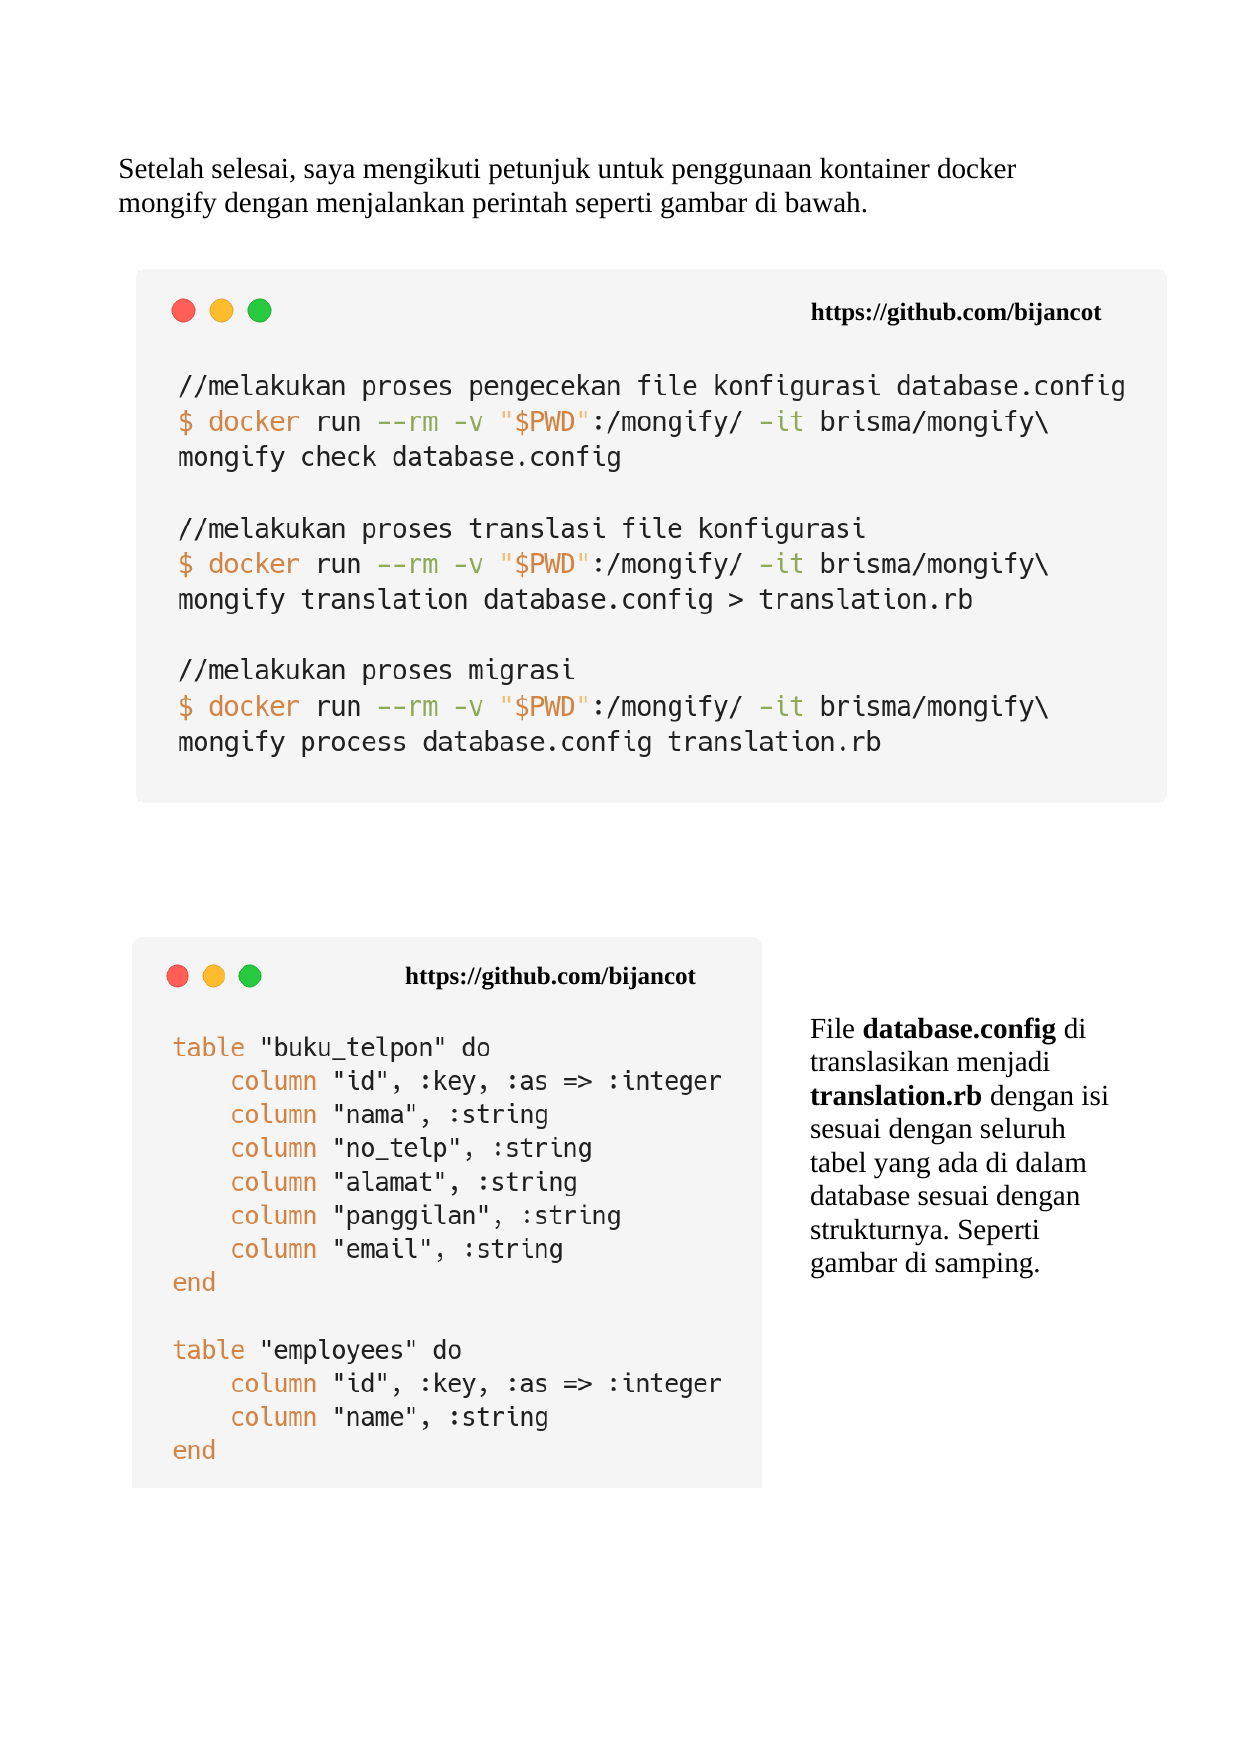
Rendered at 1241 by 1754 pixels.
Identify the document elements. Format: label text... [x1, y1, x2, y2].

picture [125, 933, 810, 1488]
picture [120, 258, 1179, 810]
text File database.config di translasikan menjadi translation.rb dengan isi sesuai dengan seluruh tabel yang ada di dalam database sesuai dengan strukturnya. Seperti gambar di samping. [810, 1011, 1122, 1279]
text Setelah selesai, saya mengikuti petunjuk untuk penggunaan kontainer docker mongify dengan menjalankan perintah seperti gambar di bawah. [118, 152, 1122, 219]
